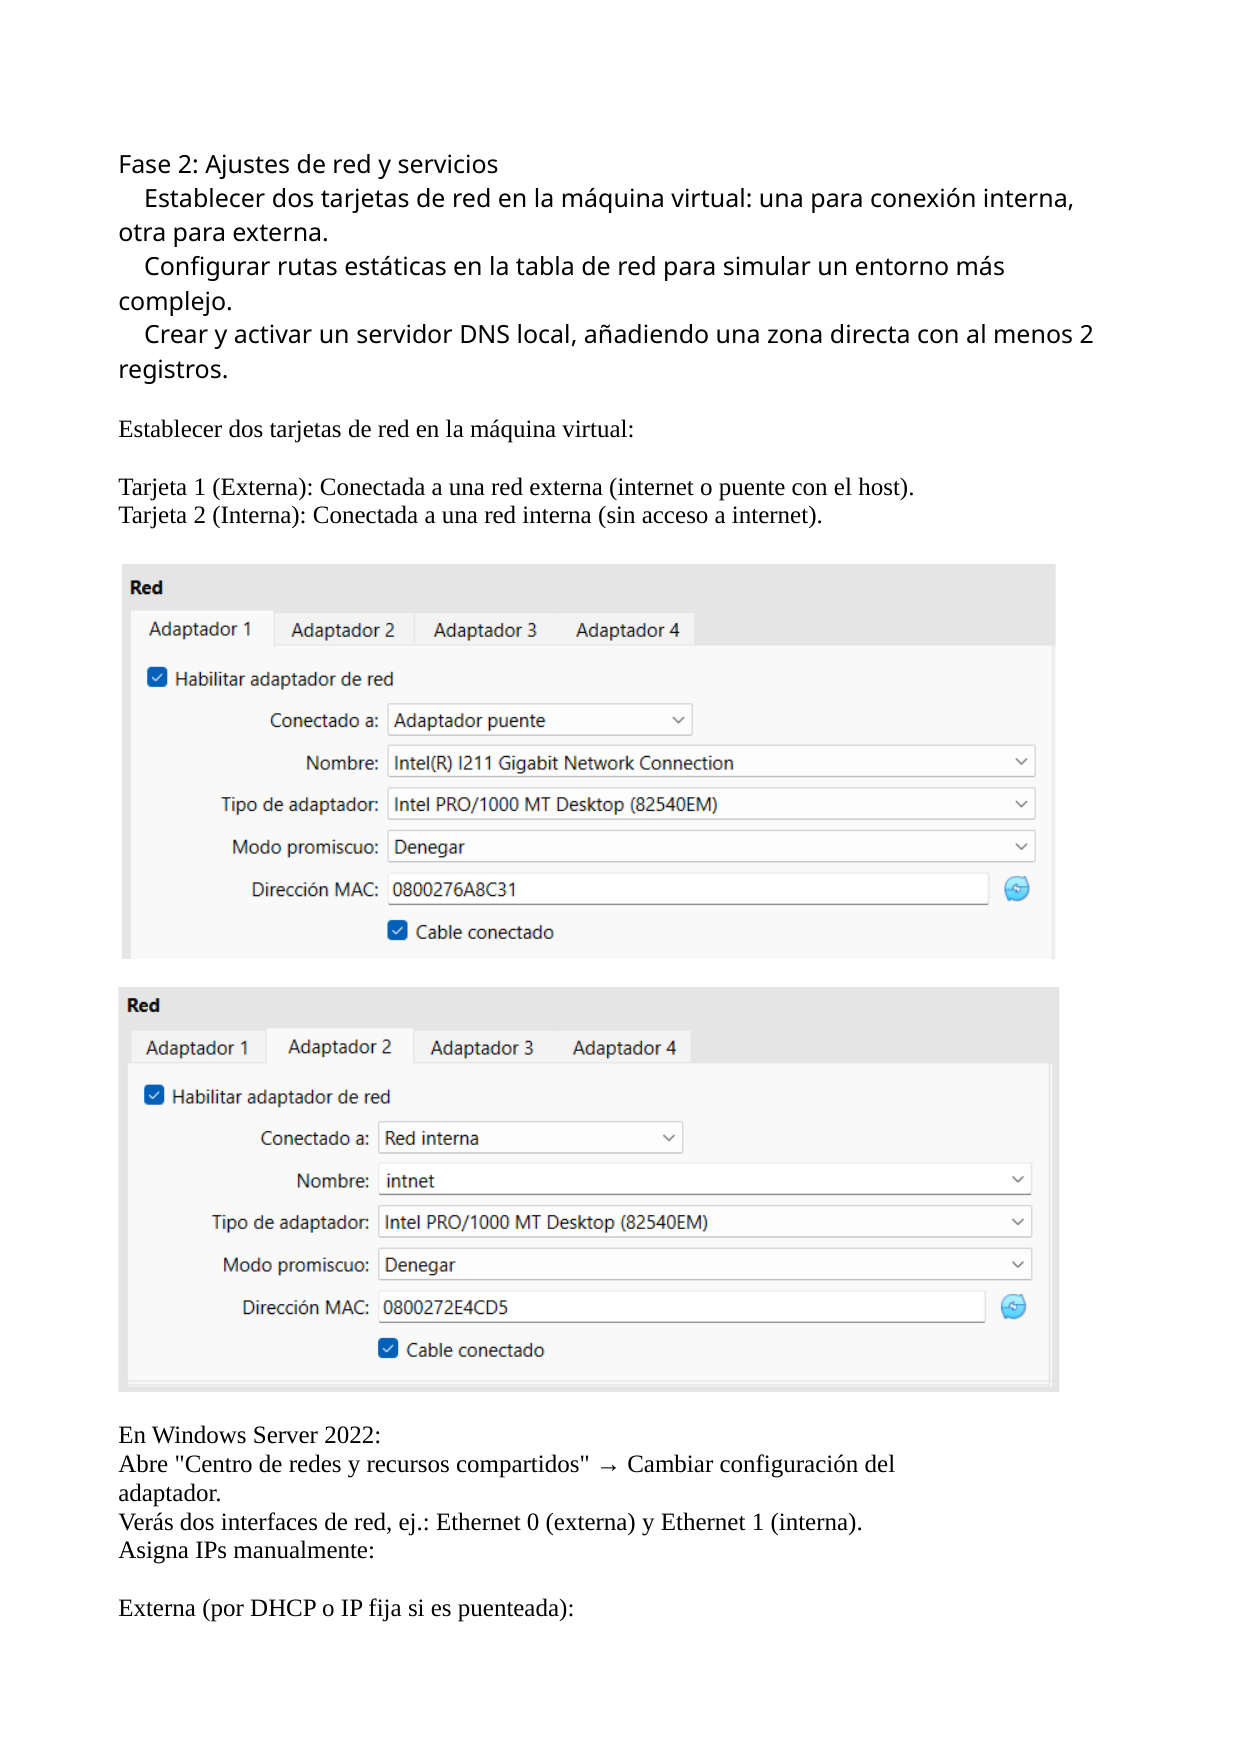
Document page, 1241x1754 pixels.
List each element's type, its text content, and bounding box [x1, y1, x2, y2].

picture [118, 987, 1060, 1392]
picture [122, 564, 1056, 959]
text Externa (por DHCP o IP fija si es puenteada): [118, 1593, 1122, 1622]
text Establecer dos tarjetas de red en la máquina virtual: [118, 414, 1122, 443]
text Verás dos interfaces de red, ej.: Ethernet 0 (externa) y Ethernet 1 (interna). [118, 1507, 1122, 1535]
text Fase 2: Ajustes de red y servicios ✅ Establecer dos tarjetas de red en la máquina virtual: una para conexión interna, otra para externa. ✅ Configurar rutas estáticas en la tabla de red para simular un entorno más complejo. ✅ Crear y activar un servidor DNS local, añadiendo una zona directa con al menos 2 registros. [118, 147, 1122, 385]
text Abre "Centro de redes y recursos compartidos" → Cambiar configuración del [118, 1449, 1122, 1478]
text adaptador. [118, 1478, 1122, 1507]
text Tarjeta 1 (Externa): Conectada a una red externa (internet o puente con el host). [118, 472, 1122, 500]
text En Windows Server 2022: [118, 1420, 1122, 1449]
text Asigna IPs manualmente: [118, 1535, 1122, 1564]
text Tarjeta 2 (Interna): Conectada a una red interna (sin acceso a internet). [118, 500, 1122, 529]
